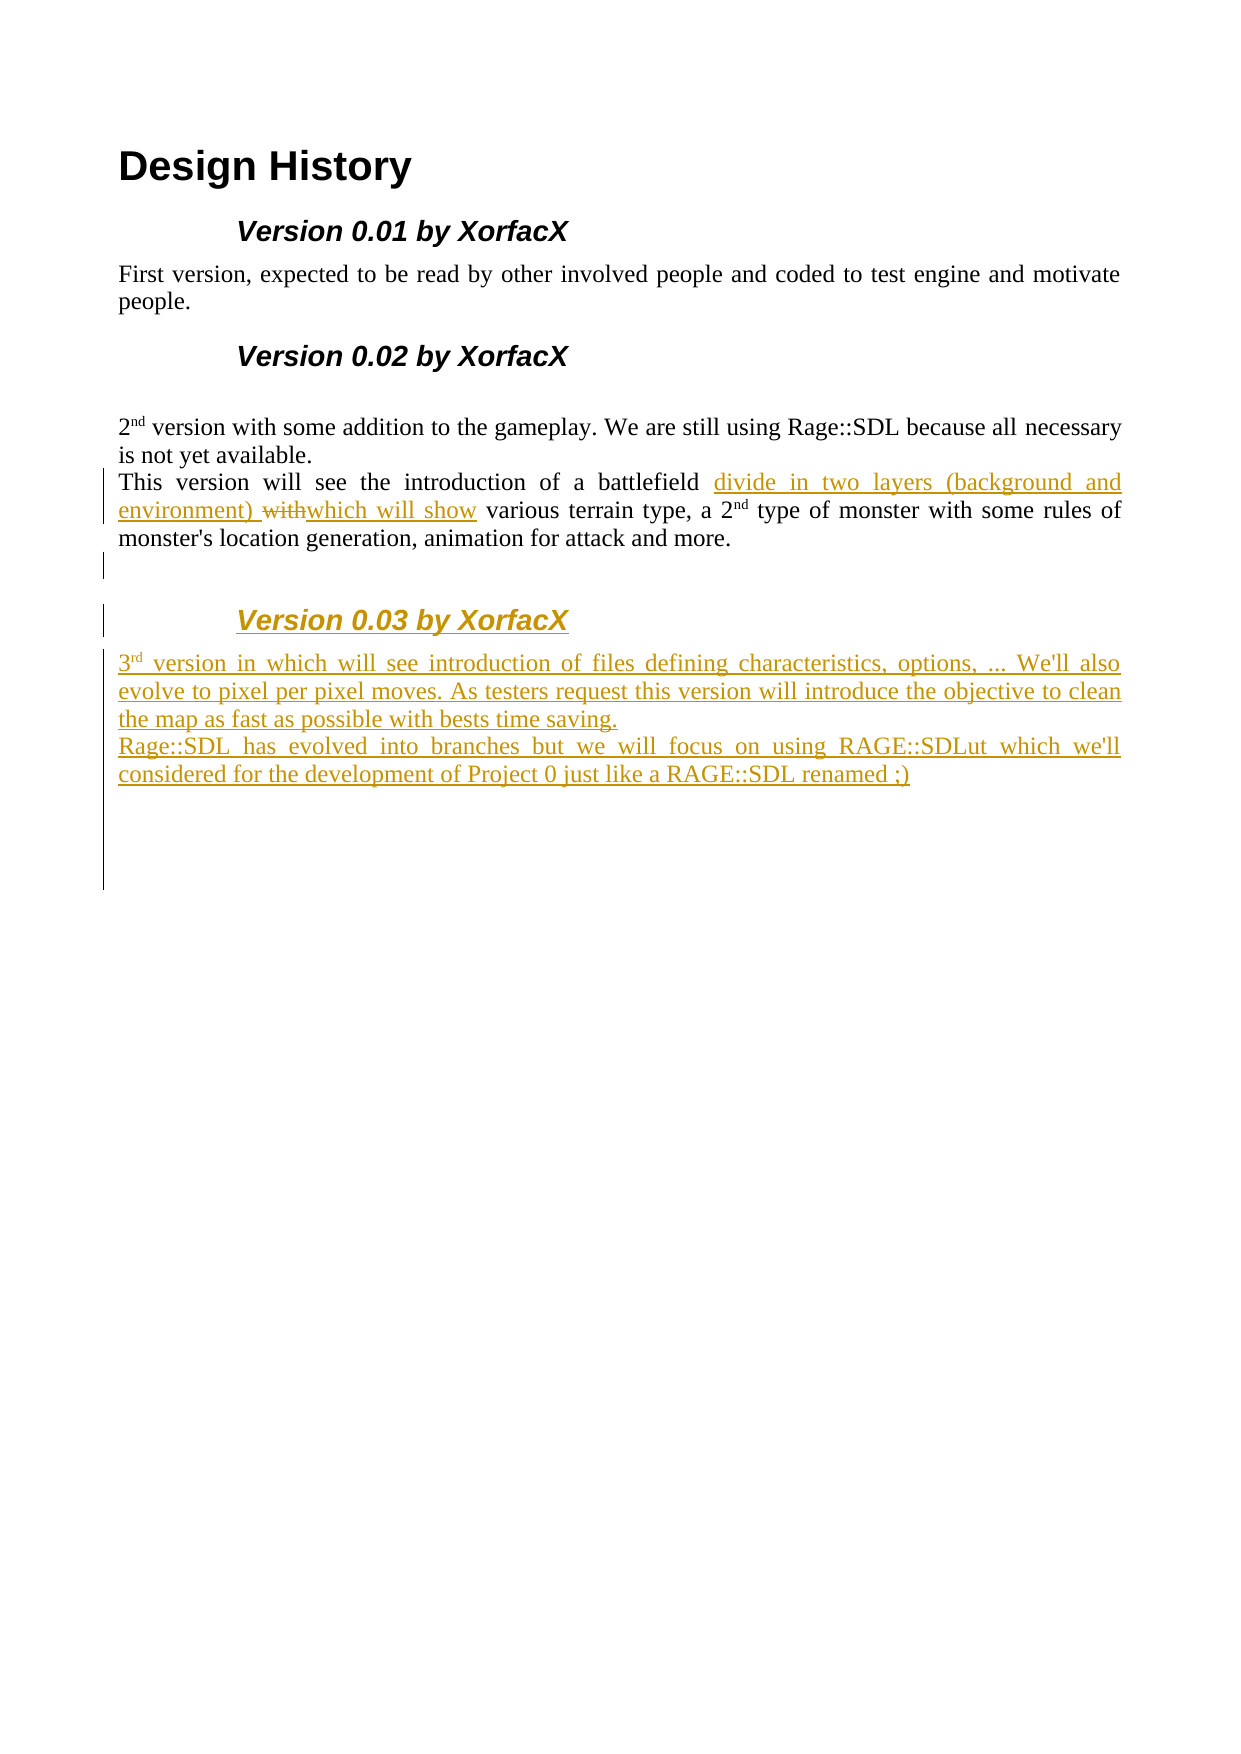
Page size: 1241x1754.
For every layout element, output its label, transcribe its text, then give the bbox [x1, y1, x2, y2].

text Rage::SDL has evolved into branches but we will focus on using RAGE::SDLut which we'll considered for the development of Project 0 just like a RAGE::SDL renamed ;) [118, 732, 1122, 788]
text the map as fast as possible with bests time saving. [118, 702, 1122, 732]
subtitle Design History [118, 143, 1122, 190]
subtitle Version 0.01 by XorfacX [236, 215, 1122, 247]
subtitle Version 0.02 by XorfacX [236, 340, 1122, 373]
text This version will see the introduction of a battlefield divide in two layers (background and environment) which will show various terrain type, a 2nd type of monster with some rules of monster's location generation, animation for attack and more. [118, 468, 1122, 552]
subtitle Version 0.03 by XorfacX [236, 604, 1122, 637]
text 3rd version in which will see introduction of files defining characteristics, options, ... We'll also evolve to pixel per pixel moves. As testers request this version will introduce the objective to clean [118, 649, 1122, 701]
text First version, expected to be read by other involved people and coded to test engine and motivate people. [118, 260, 1122, 315]
text 2nd version with some addition to the gameplay. We are still using Rage::SDL because all necessary is not yet available. [118, 413, 1122, 468]
